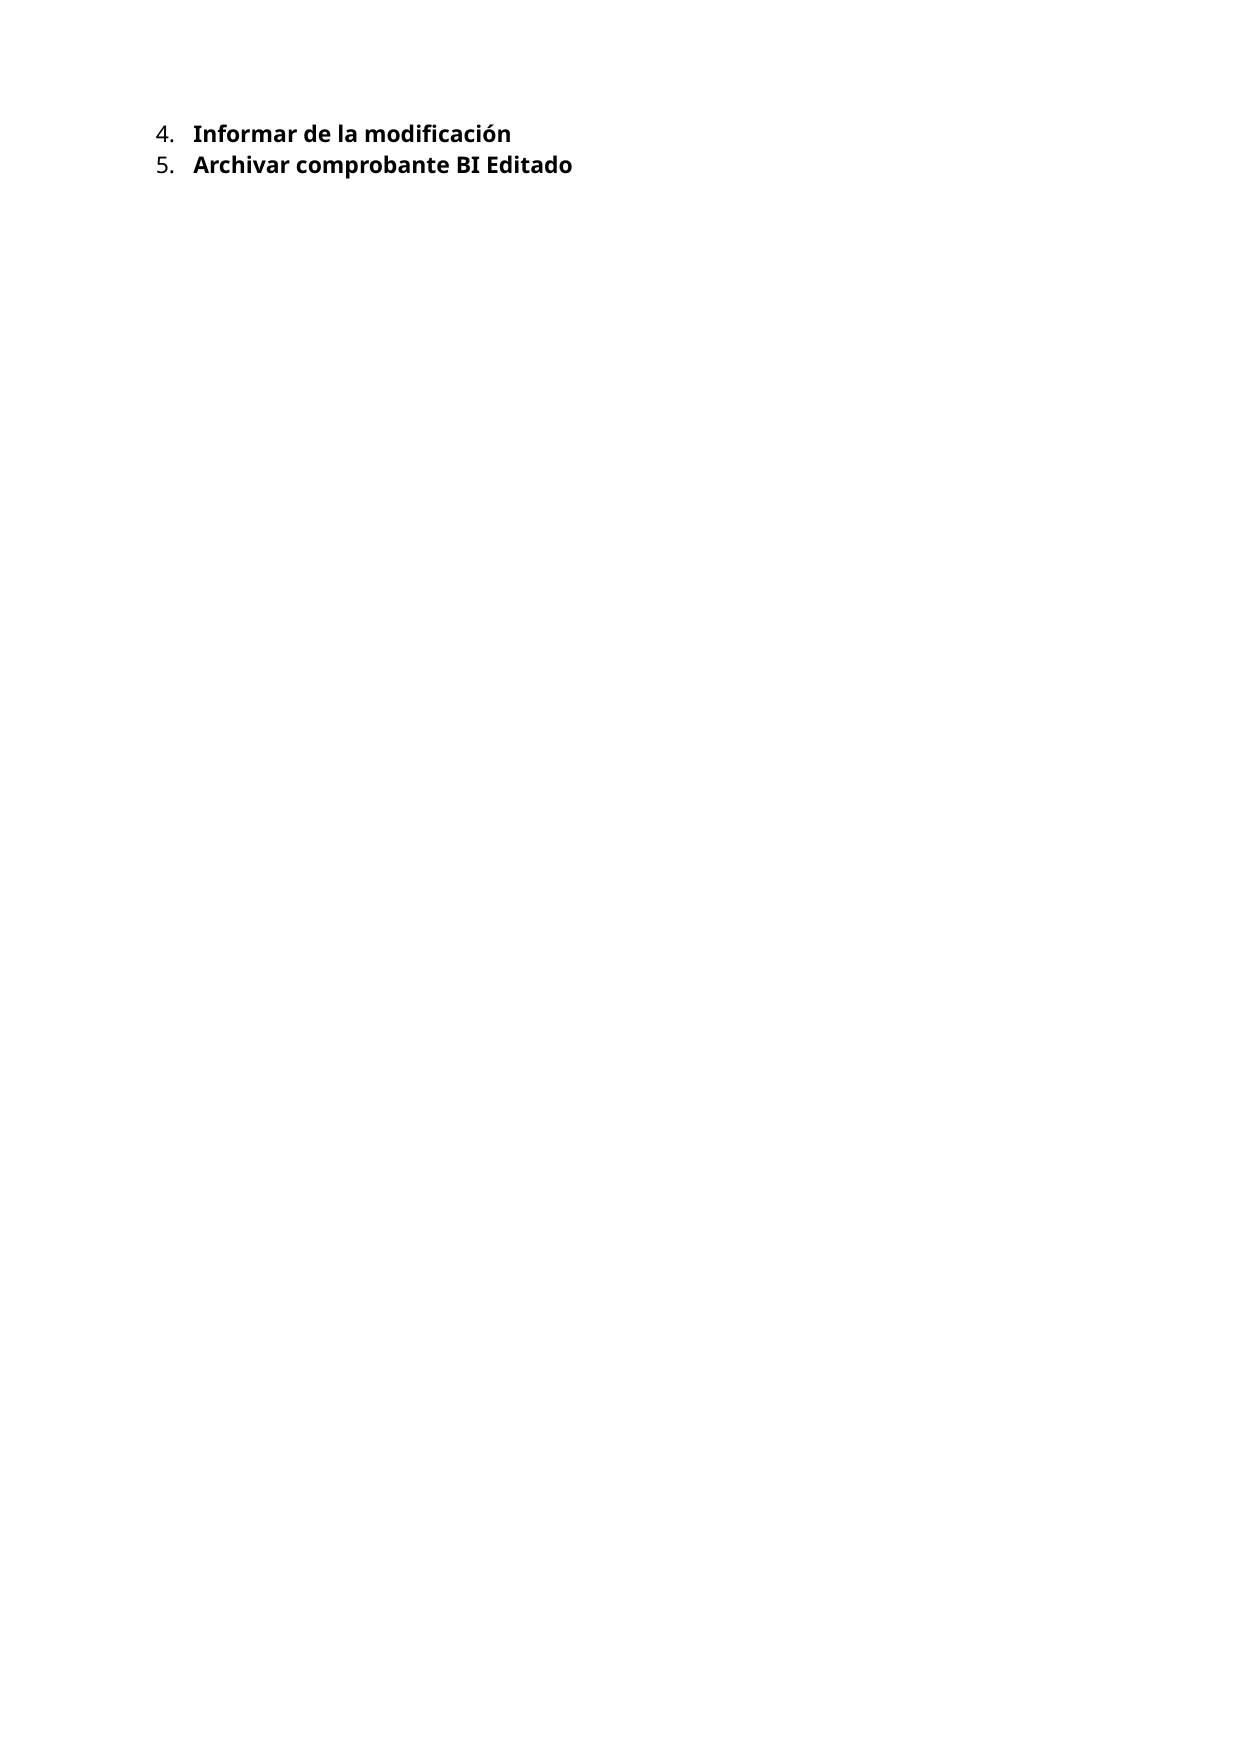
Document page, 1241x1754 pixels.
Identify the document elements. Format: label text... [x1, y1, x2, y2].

list Archivar comprobante BI Editado [156, 149, 1122, 181]
list Informar de la modificación [156, 118, 1122, 149]
